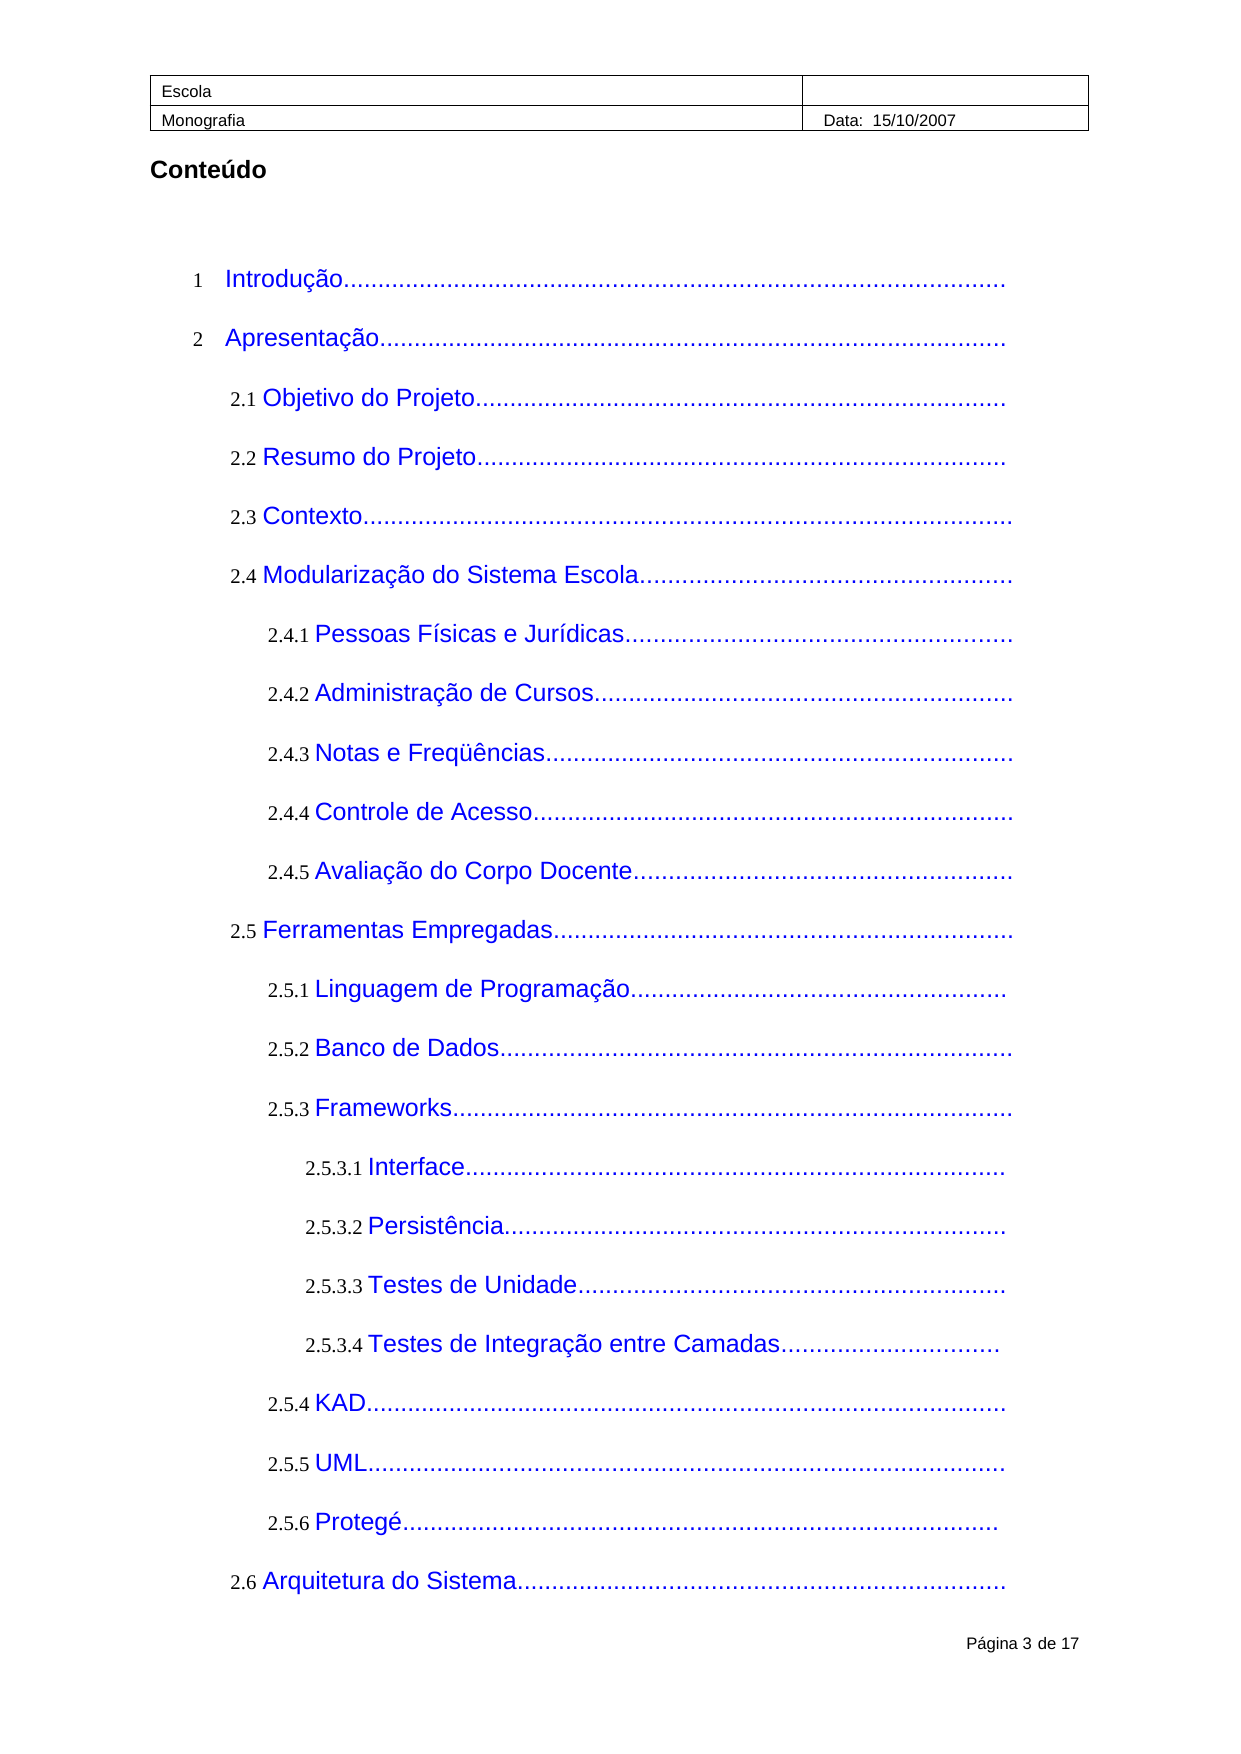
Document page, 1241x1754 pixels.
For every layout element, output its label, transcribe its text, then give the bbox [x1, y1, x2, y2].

list Arquitetura do Sistema [225, 1567, 1015, 1594]
list Controle de Acesso [262, 797, 1015, 825]
list Interface [300, 1152, 1015, 1180]
list Frameworks [262, 1093, 1015, 1121]
list Protegé [262, 1507, 1015, 1535]
list KAD [262, 1389, 1015, 1417]
list Introdução [187, 265, 1015, 293]
list Pessoas Físicas e Jurídicas [262, 620, 1015, 648]
list Banco de Dados [262, 1034, 1015, 1062]
title Conteúdo [150, 156, 1090, 184]
list Resumo do Projeto [225, 442, 1015, 470]
list UML [262, 1448, 1015, 1476]
list Notas e Freqüências [262, 738, 1015, 766]
list Persistência [300, 1212, 1015, 1239]
list Ferramentas Empregadas [225, 916, 1015, 944]
list Objetivo do Projeto [225, 383, 1015, 411]
list Modularização do Sistema Escola [225, 561, 1015, 589]
list Apresentação [187, 324, 1015, 352]
list Contexto [225, 502, 1015, 529]
list Administração de Cursos [262, 679, 1015, 707]
list Testes de Unidade [300, 1271, 1015, 1299]
list Testes de Integração entre Camadas [300, 1330, 1015, 1358]
list Linguagem de Programação [262, 975, 1015, 1003]
list Avaliação do Corpo Docente [262, 857, 1015, 884]
